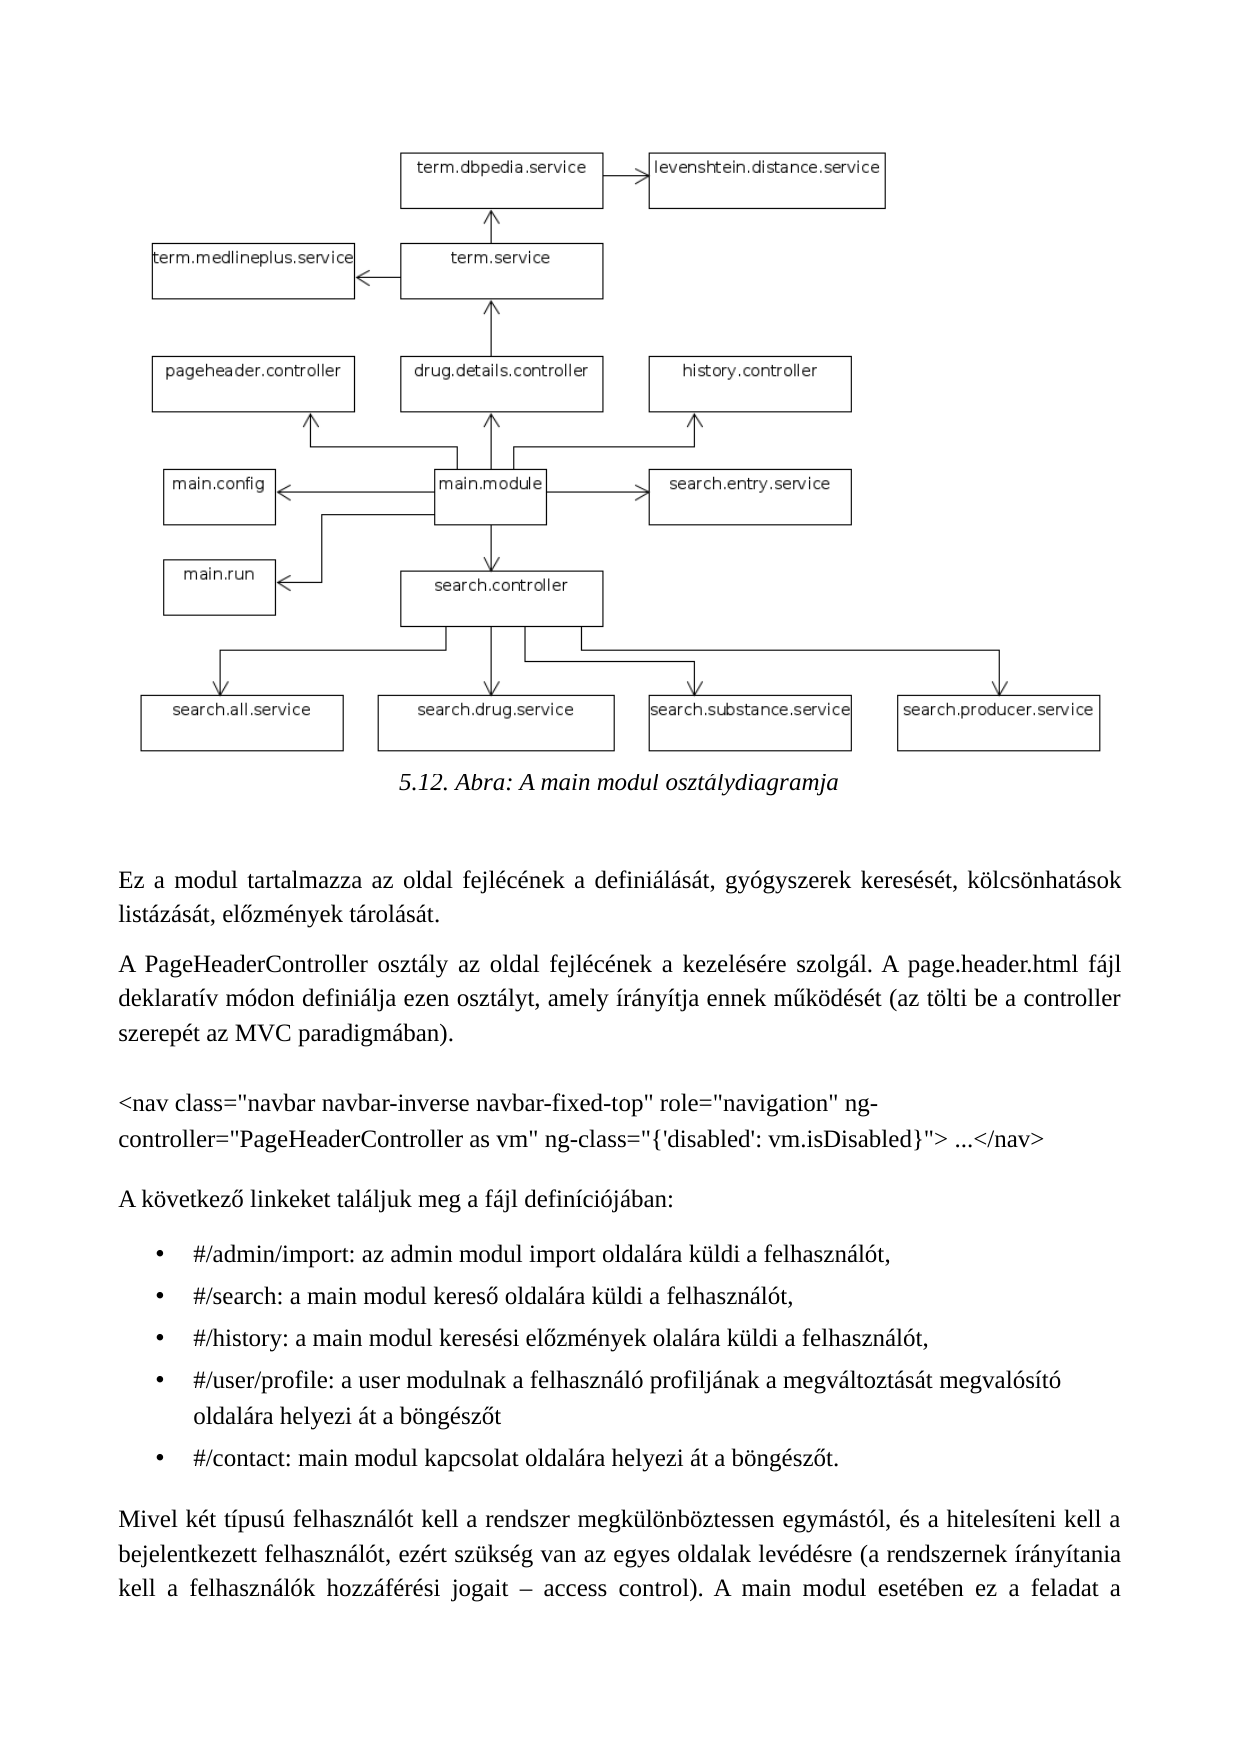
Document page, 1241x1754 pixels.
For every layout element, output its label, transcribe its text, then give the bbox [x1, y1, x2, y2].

title Ez a modul tartalmazza az oldal fejlécének a definiálását, gyógyszerek keresését, kölcsönhatások listázását, előzmények tárolását. [118, 865, 1122, 928]
list #/search: a main modul kereső oldalára küldi a felhasználót, [156, 1276, 1122, 1312]
text 5.12. Ábra: A main modul osztálydiagramja [118, 774, 1122, 794]
title A következő linkeket találjuk meg a fájl definíciójában: [118, 1184, 1122, 1213]
picture [118, 130, 1123, 774]
title Mivel két típusú felhasználót kell a rendszer megkülönböztessen egymástól, és a hitelesíteni kell a bejelentkezett felhasználót, ezért szükség van az egyes oldalak levédésre (a rendszernek írányítania kell a felhasználók hozzáférési jogait – access control). A main modul esetében ez a feladat a [118, 1504, 1122, 1602]
list #/history: a main modul keresési előzmények olalára küldi a felhasználót, [156, 1318, 1122, 1354]
text <nav class="navbar navbar-inverse navbar-fixed-top" role="navigation" ng-controller="PageHeaderController as vm" ng-class="{'disabled': vm.isDisabled}"> ...</nav> [118, 1082, 1122, 1154]
list #/contact: main modul kapcsolat oldalára helyezi át a böngészőt. [156, 1438, 1122, 1474]
title A PageHeaderController osztály az oldal fejlécének a kezelésére szolgál. A page.header.html fájl deklaratív módon definiálja ezen osztályt, amely írányítja ennek működését (az tölti be a controller szerepét az MVC paradigmában). [118, 949, 1122, 1046]
list #/user/profile: a user modulnak a felhasználó profiljának a megváltoztását megvalósító oldalára helyezi át a böngészőt [156, 1360, 1122, 1432]
list #/admin/import: az admin modul import oldalára küldi a felhasználót, [156, 1234, 1122, 1270]
